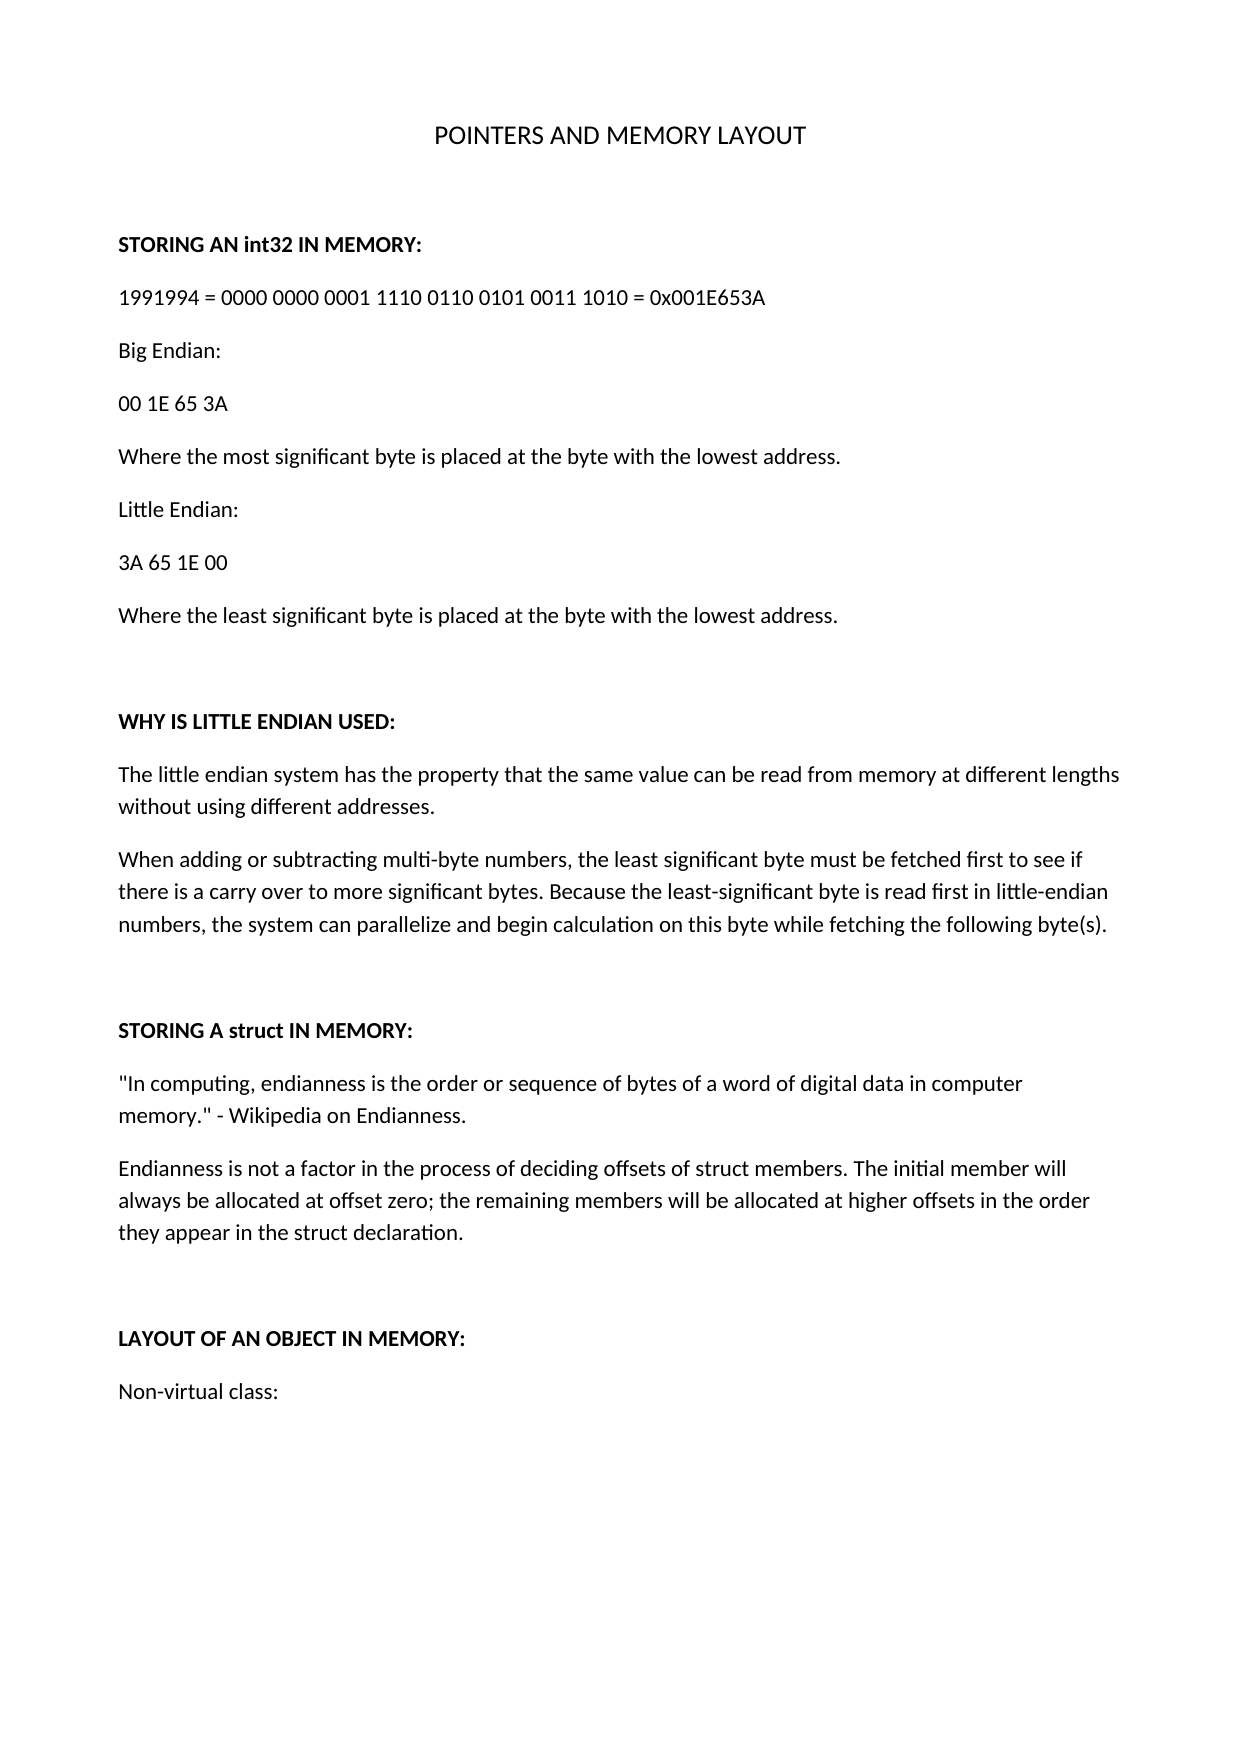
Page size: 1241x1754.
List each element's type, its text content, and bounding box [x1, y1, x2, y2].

text LAYOUT OF AN OBJECT IN MEMORY: [118, 1324, 1122, 1352]
text Little Endian: [118, 495, 1122, 523]
text The little endian system has the property that the same value can be read from memory at different lengths without using different addresses. [118, 760, 1122, 820]
text STORING AN int32 IN MEMORY: [118, 230, 1122, 258]
text "In computing, endianness is the order or sequence of bytes of a word of digital data in computer memory." - Wikipedia on Endianness. [118, 1069, 1122, 1129]
text Where the least significant byte is placed at the byte with the lowest address. [118, 601, 1122, 629]
text Where the most significant byte is placed at the byte with the lowest address. [118, 442, 1122, 470]
text WHY IS LITTLE ENDIAN USED: [118, 707, 1122, 735]
text When adding or subtracting multi-byte numbers, the least significant byte must be fetched first to see if there is a carry over to more significant bytes. Because the least-significant byte is read first in little-endian numbers, the system can parallelize and begin calculation on this byte while fetching the following byte(s). [118, 845, 1122, 938]
text POINTERS AND MEMORY LAYOUT [118, 118, 1122, 151]
text Non-virtual class: [118, 1377, 1122, 1405]
text 00 1E 65 3A [118, 389, 1122, 417]
text 3A 65 1E 00 [118, 548, 1122, 576]
text STORING A struct IN MEMORY: [118, 1016, 1122, 1044]
text 1991994 = 0000 0000 0001 1110 0110 0101 0011 1010 = 0x001E653A [118, 283, 1122, 311]
text Big Endian: [118, 336, 1122, 364]
text Endianness is not a factor in the process of deciding offsets of struct members. The initial member will always be allocated at offset zero; the remaining members will be allocated at higher offsets in the order they appear in the struct declaration. [118, 1154, 1122, 1246]
